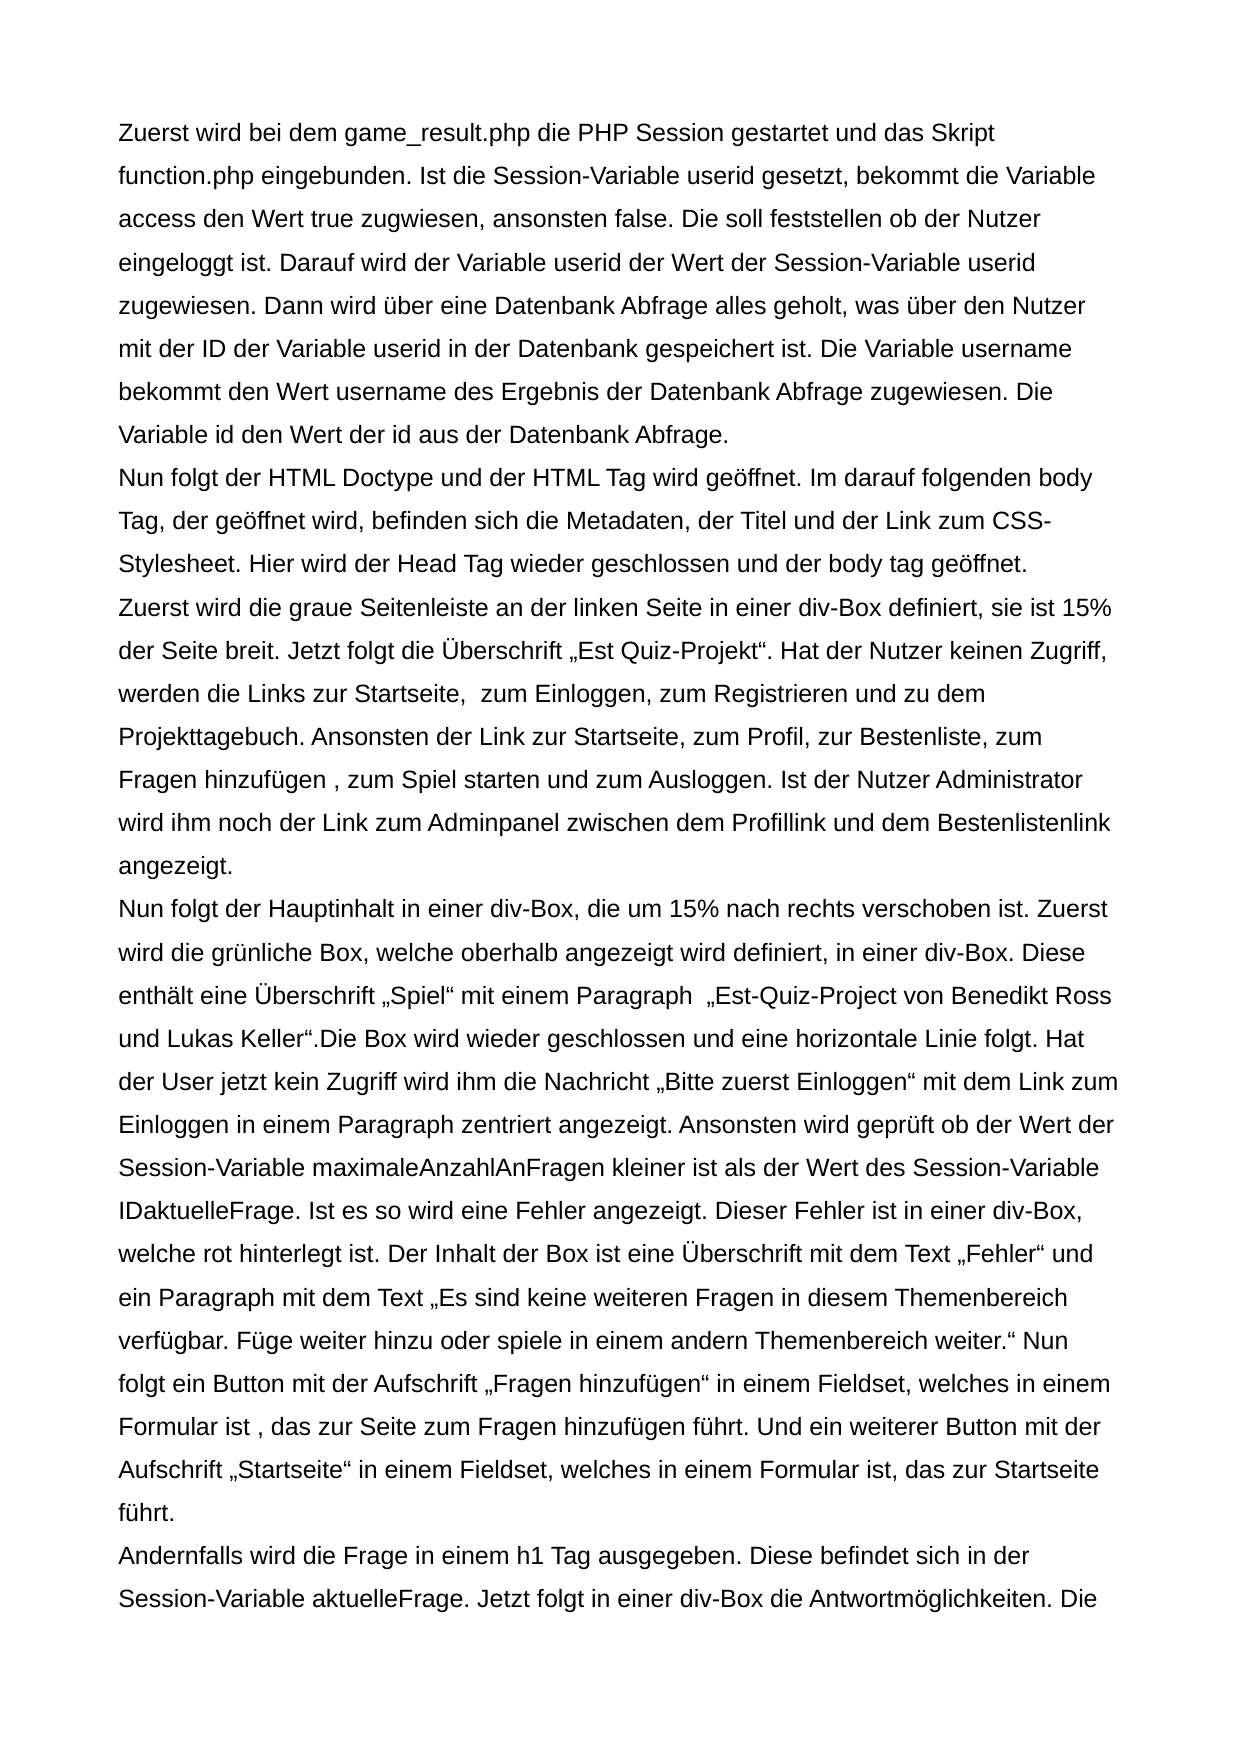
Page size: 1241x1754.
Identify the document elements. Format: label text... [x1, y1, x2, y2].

text Nun folgt der Hauptinhalt in einer div-Box, die um 15% nach rechts verschoben ist. Zuerst wird die grünliche Box, welche oberhalb angezeigt wird definiert, in einer div-Box. Diese enthält eine Überschrift „Spiel“ mit einem Paragraph „Est-Quiz-Project von Benedikt Ross und Lukas Keller“.Die Box wird wieder geschlossen und eine horizontale Linie folgt. Hat der User jetzt kein Zugriff wird ihm die Nachricht „Bitte zuerst Einloggen“ mit dem Link zum Einloggen in einem Paragraph zentriert angezeigt. Ansonsten wird geprüft ob der Wert der Session-Variable maximaleAnzahlAnFragen kleiner ist als der Wert des Session-Variable IDaktuelleFrage. Ist es so wird eine Fehler angezeigt. Dieser Fehler ist in einer div-Box, welche rot hinterlegt ist. Der Inhalt der Box ist eine Überschrift mit dem Text „Fehler“ und ein Paragraph mit dem Text „Es sind keine weiteren Fragen in diesem Themenbereich verfügbar. Füge weiter hinzu oder spiele in einem andern Themenbereich weiter.“ Nun folgt ein Button mit der Aufschrift „Fragen hinzufügen“ in einem Fieldset, welches in einem Formular ist , das zur Seite zum Fragen hinzufügen führt. Und ein weiterer Button mit der Aufschrift „Startseite“ in einem Fieldset, welches in einem Formular ist, das zur Startseite führt. [118, 894, 1122, 1527]
text Andernfalls wird die Frage in einem h1 Tag ausgegeben. Diese befindet sich in der Session-Variable aktuelleFrage. Jetzt folgt in einer div-Box die Antwortmöglichkeiten. Die [118, 1541, 1122, 1613]
text Zuerst wird die graue Seitenleiste an der linken Seite in einer div-Box definiert, sie ist 15% der Seite breit. Jetzt folgt die Überschrift „Est Quiz-Projekt“. Hat der Nutzer keinen Zugriff, werden die Links zur Startseite, zum Einloggen, zum Registrieren und zu dem Projekttagebuch. Ansonsten der Link zur Startseite, zum Profil, zur Bestenliste, zum Fragen hinzufügen , zum Spiel starten und zum Ausloggen. Ist der Nutzer Administrator wird ihm noch der Link zum Adminpanel zwischen dem Profillink und dem Bestenlistenlink angezeigt. [118, 592, 1122, 880]
text Zuerst wird bei dem game_result.php die PHP Session gestartet und das Skript function.php eingebunden. Ist die Session-Variable userid gesetzt, bekommt die Variable access den Wert true zugwiesen, ansonsten false. Die soll feststellen ob der Nutzer eingeloggt ist. Darauf wird der Variable userid der Wert der Session-Variable userid zugewiesen. Dann wird über eine Datenbank Abfrage alles geholt, was über den Nutzer mit der ID der Variable userid in der Datenbank gespeichert ist. Die Variable username bekommt den Wert username des Ergebnis der Datenbank Abfrage zugewiesen. Die Variable id den Wert der id aus der Datenbank Abfrage. [118, 118, 1122, 449]
text Nun folgt der HTML Doctype und der HTML Tag wird geöffnet. Im darauf folgenden body Tag, der geöffnet wird, befinden sich die Metadaten, der Titel und der Link zum CSS-Stylesheet. Hier wird der Head Tag wieder geschlossen und der body tag geöffnet. [118, 463, 1122, 578]
